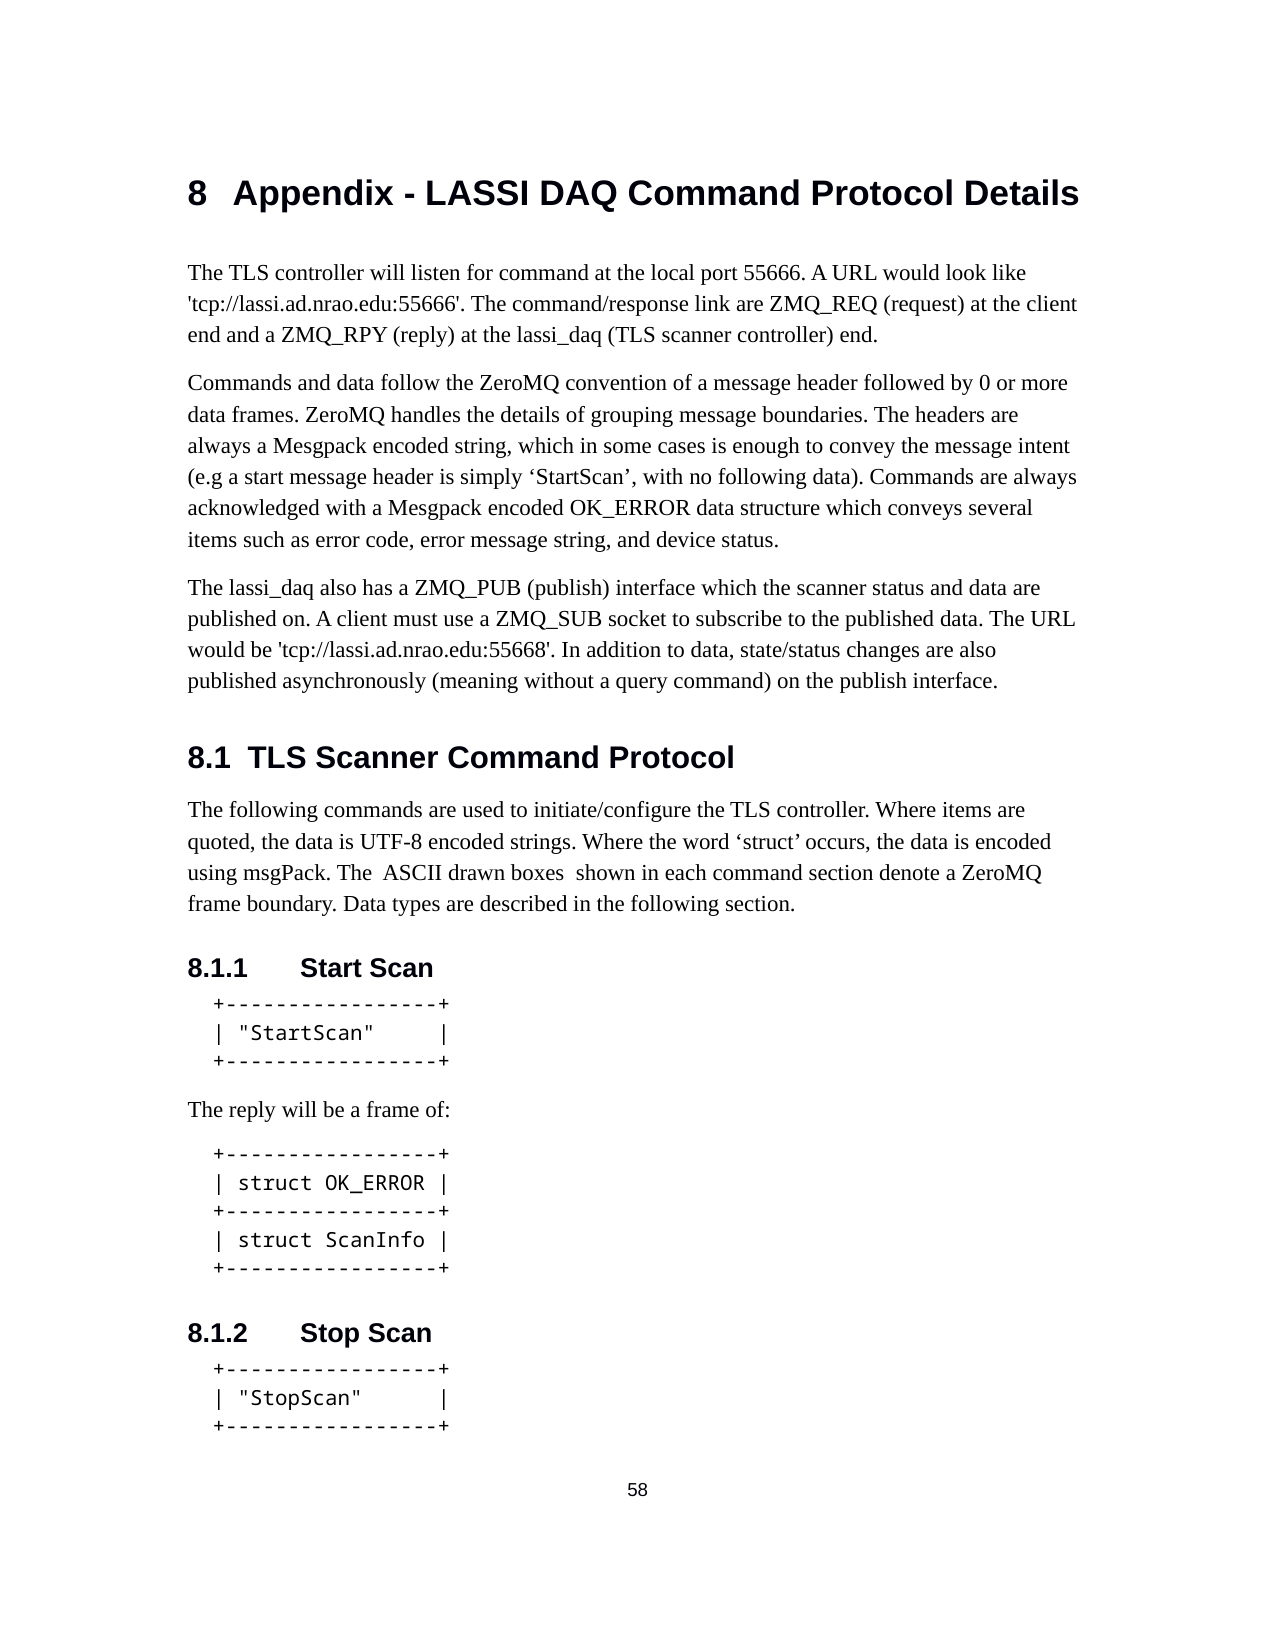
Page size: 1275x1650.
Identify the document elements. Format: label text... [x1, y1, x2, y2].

subtitle Stop Scan [187, 1313, 1087, 1348]
subtitle Appendix - LASSI DAQ Command Protocol Details [187, 156, 1087, 212]
text +-----------------+ [187, 1196, 1087, 1225]
text The TLS controller will listen for command at the local port 55666. A URL would look like 'tcp://lassi.ad.nrao.edu:55666'. The command/response link are ZMQ_REQ (request) at the client end and a ZMQ_RPY (reply) at the lassi_daq (TLS scanner controller) end. [187, 254, 1087, 348]
text The following commands are used to initiate/configure the TLS controller. Where items are quoted, the data is UTF-8 encoded strings. Where the word ‘struct’ occurs, the data is encoded using msgPack. The ASCII drawn boxes shown in each command section denote a ZeroMQ frame boundary. Data types are described in the following section. [187, 792, 1087, 917]
text +-----------------+ [187, 1046, 1087, 1075]
subtitle TLS Scanner Command Protocol [187, 735, 1087, 775]
text The reply will be a frame of: [187, 1092, 1087, 1123]
text The lassi_daq also has a ZMQ_PUB (publish) interface which the scanner status and data are published on. A client must use a ZMQ_SUB socket to subscribe to the published data. The URL would be 'tcp://lassi.ad.nrao.edu:55668'. In addition to data, state/status changes are also published asynchronously (meaning without a query command) on the publish interface. [187, 569, 1087, 694]
text +-----------------+ [187, 989, 1087, 1018]
text +-----------------+ [187, 1139, 1087, 1168]
text +-----------------+ [187, 1253, 1087, 1282]
text | "StopScan" | [187, 1383, 1087, 1411]
text +-----------------+ [187, 1354, 1087, 1383]
text | struct ScanInfo | [187, 1225, 1087, 1253]
text +-----------------+ [187, 1411, 1087, 1440]
text | struct OK_ERROR | [187, 1168, 1087, 1196]
text Commands and data follow the ZeroMQ convention of a message header followed by 0 or more data frames. ZeroMQ handles the details of grouping message boundaries. The headers are always a Mesgpack encoded string, which in some cases is enough to convey the message intent (e.g a start message header is simply ‘StartScan’, with no following data). Commands are always acknowledged with a Mesgpack encoded OK_ERROR data structure which conveys several items such as error code, error message string, and device status. [187, 364, 1087, 552]
subtitle Start Scan [187, 948, 1087, 983]
text | "StartScan" | [187, 1018, 1087, 1046]
